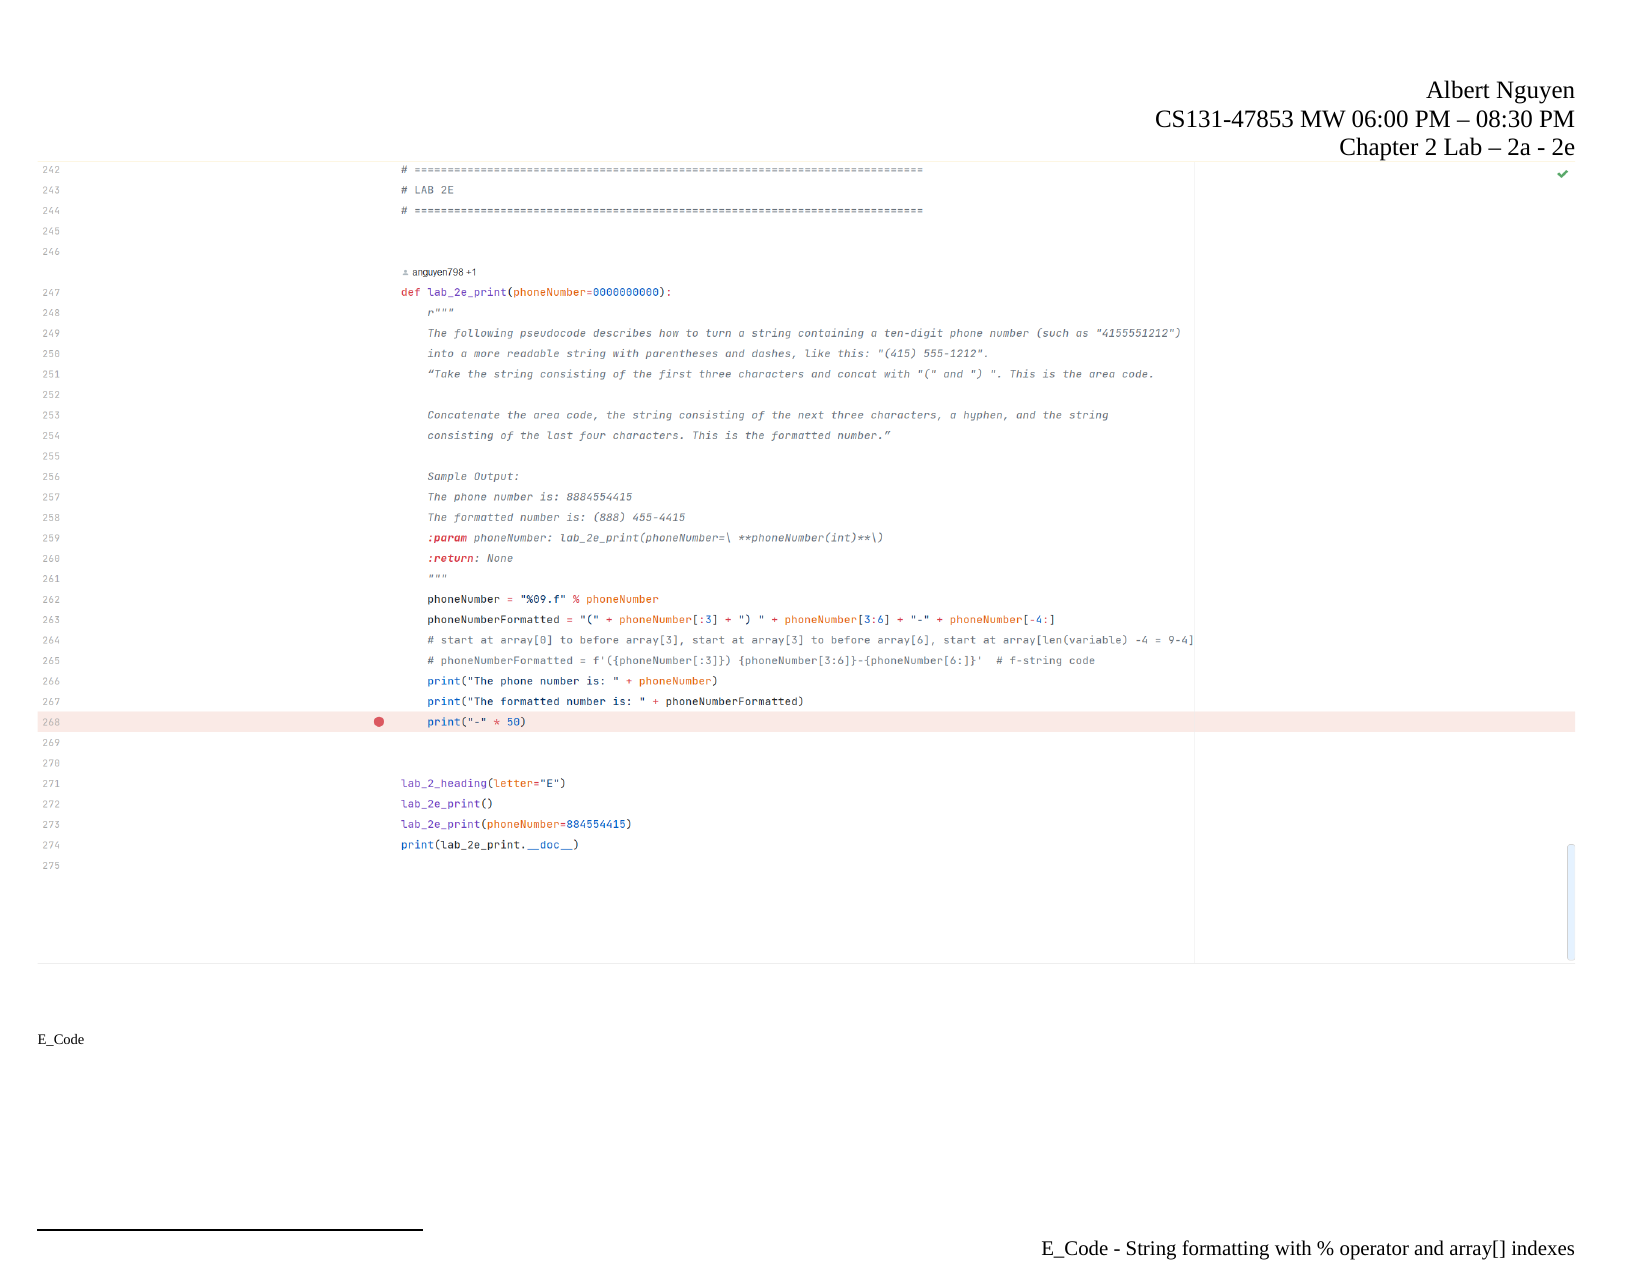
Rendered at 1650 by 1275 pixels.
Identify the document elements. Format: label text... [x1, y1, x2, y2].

text - String formatting with % operator and array[] indexes [37, 1236, 1575, 1260]
picture [37, 161, 1575, 1003]
